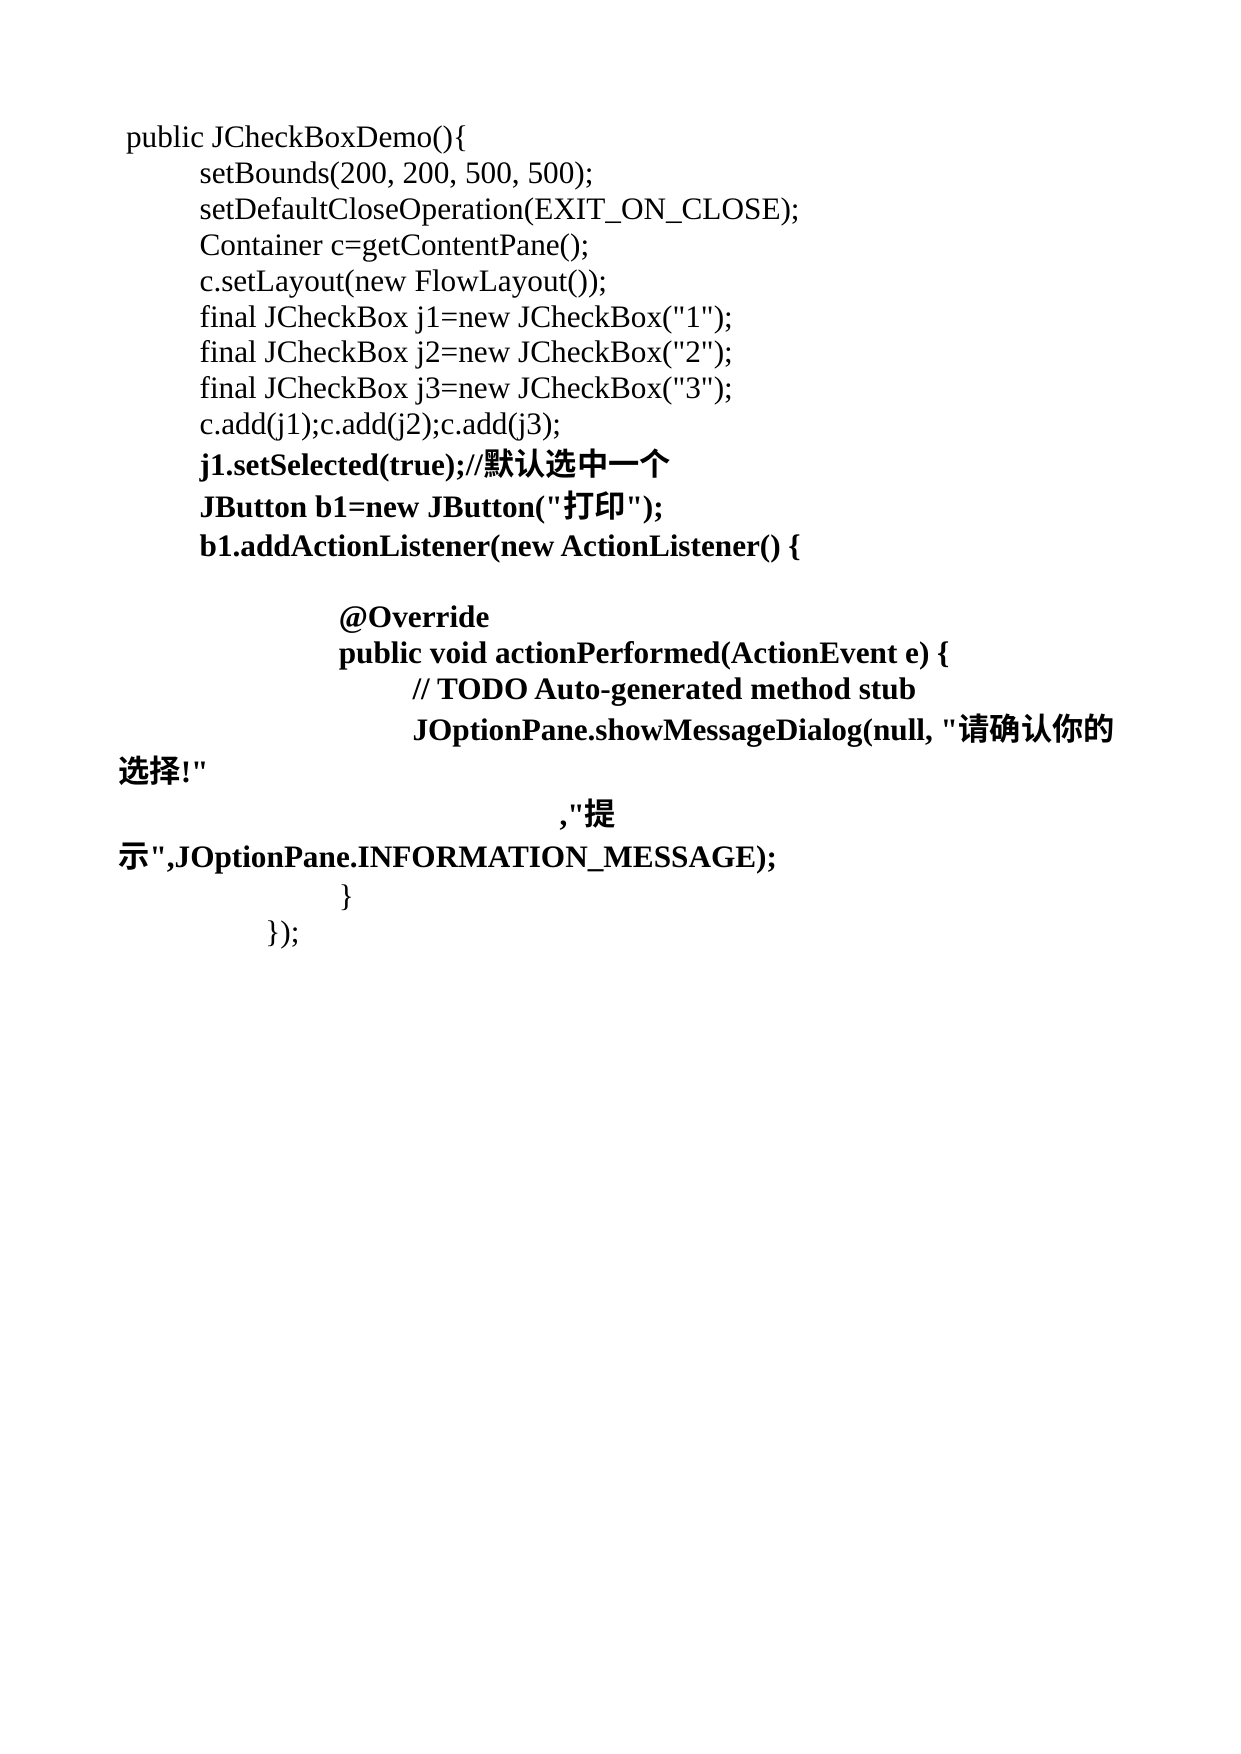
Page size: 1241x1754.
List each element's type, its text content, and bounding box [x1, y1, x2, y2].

text setBounds(200, 200, 500, 500); [118, 154, 1122, 190]
text public void actionPerformed(ActionEvent e) { [118, 634, 1122, 671]
text JOptionPane.showMessageDialog(null, "请确认你的选择!" [118, 706, 1122, 792]
text final JCheckBox j2=new JCheckBox("2"); [118, 334, 1122, 370]
text c.setLayout(new FlowLayout()); [118, 262, 1122, 298]
text // TODO Auto-generated method stub [118, 671, 1122, 706]
text public JCheckBoxDemo(){ [118, 118, 1122, 154]
text }); [118, 913, 1122, 949]
text c.add(j1);c.add(j2);c.add(j3); [118, 406, 1122, 442]
text } [118, 877, 1122, 913]
text ,"提示",JOptionPane.INFORMATION_MESSAGE); [118, 792, 1122, 877]
text final JCheckBox j1=new JCheckBox("1"); [118, 298, 1122, 334]
text final JCheckBox j3=new JCheckBox("3"); [118, 370, 1122, 406]
text JButton b1=new JButton("打印"); [118, 484, 1122, 527]
text @Override [118, 599, 1122, 634]
text b1.addActionListener(new ActionListener() { [118, 527, 1122, 563]
text setDefaultCloseOperation(EXIT_ON_CLOSE); [118, 190, 1122, 226]
text Container c=getContentPane(); [118, 226, 1122, 262]
text j1.setSelected(true);//默认选中一个 [118, 442, 1122, 484]
